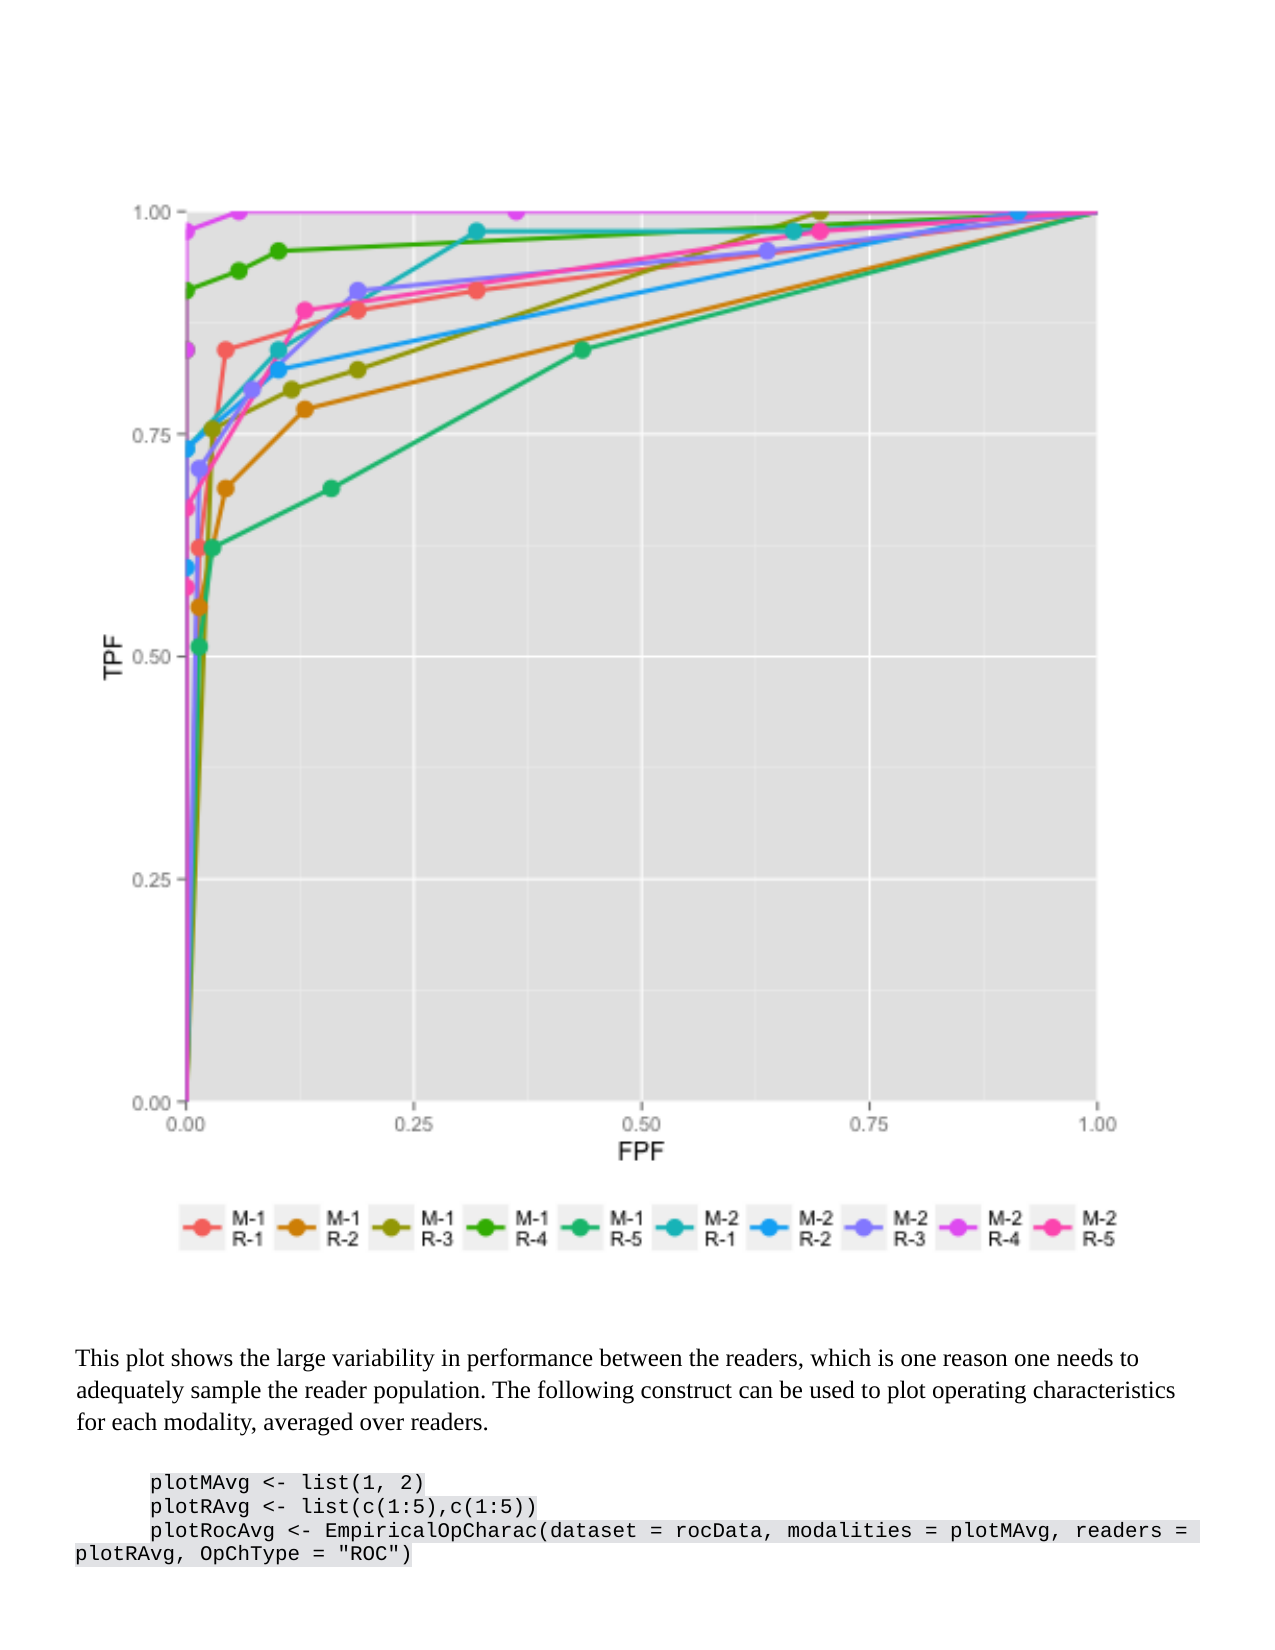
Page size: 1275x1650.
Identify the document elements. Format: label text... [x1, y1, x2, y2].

text plotMAvg <- list(1, 2) [75, 1472, 1200, 1496]
text plotRAvg <- list(c(1:5),c(1:5)) [537, 1496, 1200, 1520]
text plotRAvg <- list(c(1:5),c(1:5)) [75, 1496, 150, 1520]
picture [75, 172, 1138, 1307]
text This plot shows the large variability in performance between the readers, which is one reason one needs to adequately sample the reader population. The following construct can be used to plot operating characteristics for each modality, averaged over readers. [75, 1343, 1200, 1436]
text plotRocAvg <- EmpiricalOpCharac(dataset = rocData, modalities = plotMAvg, readers = plotRAvg, OpChType = "ROC") [412, 1543, 1200, 1567]
